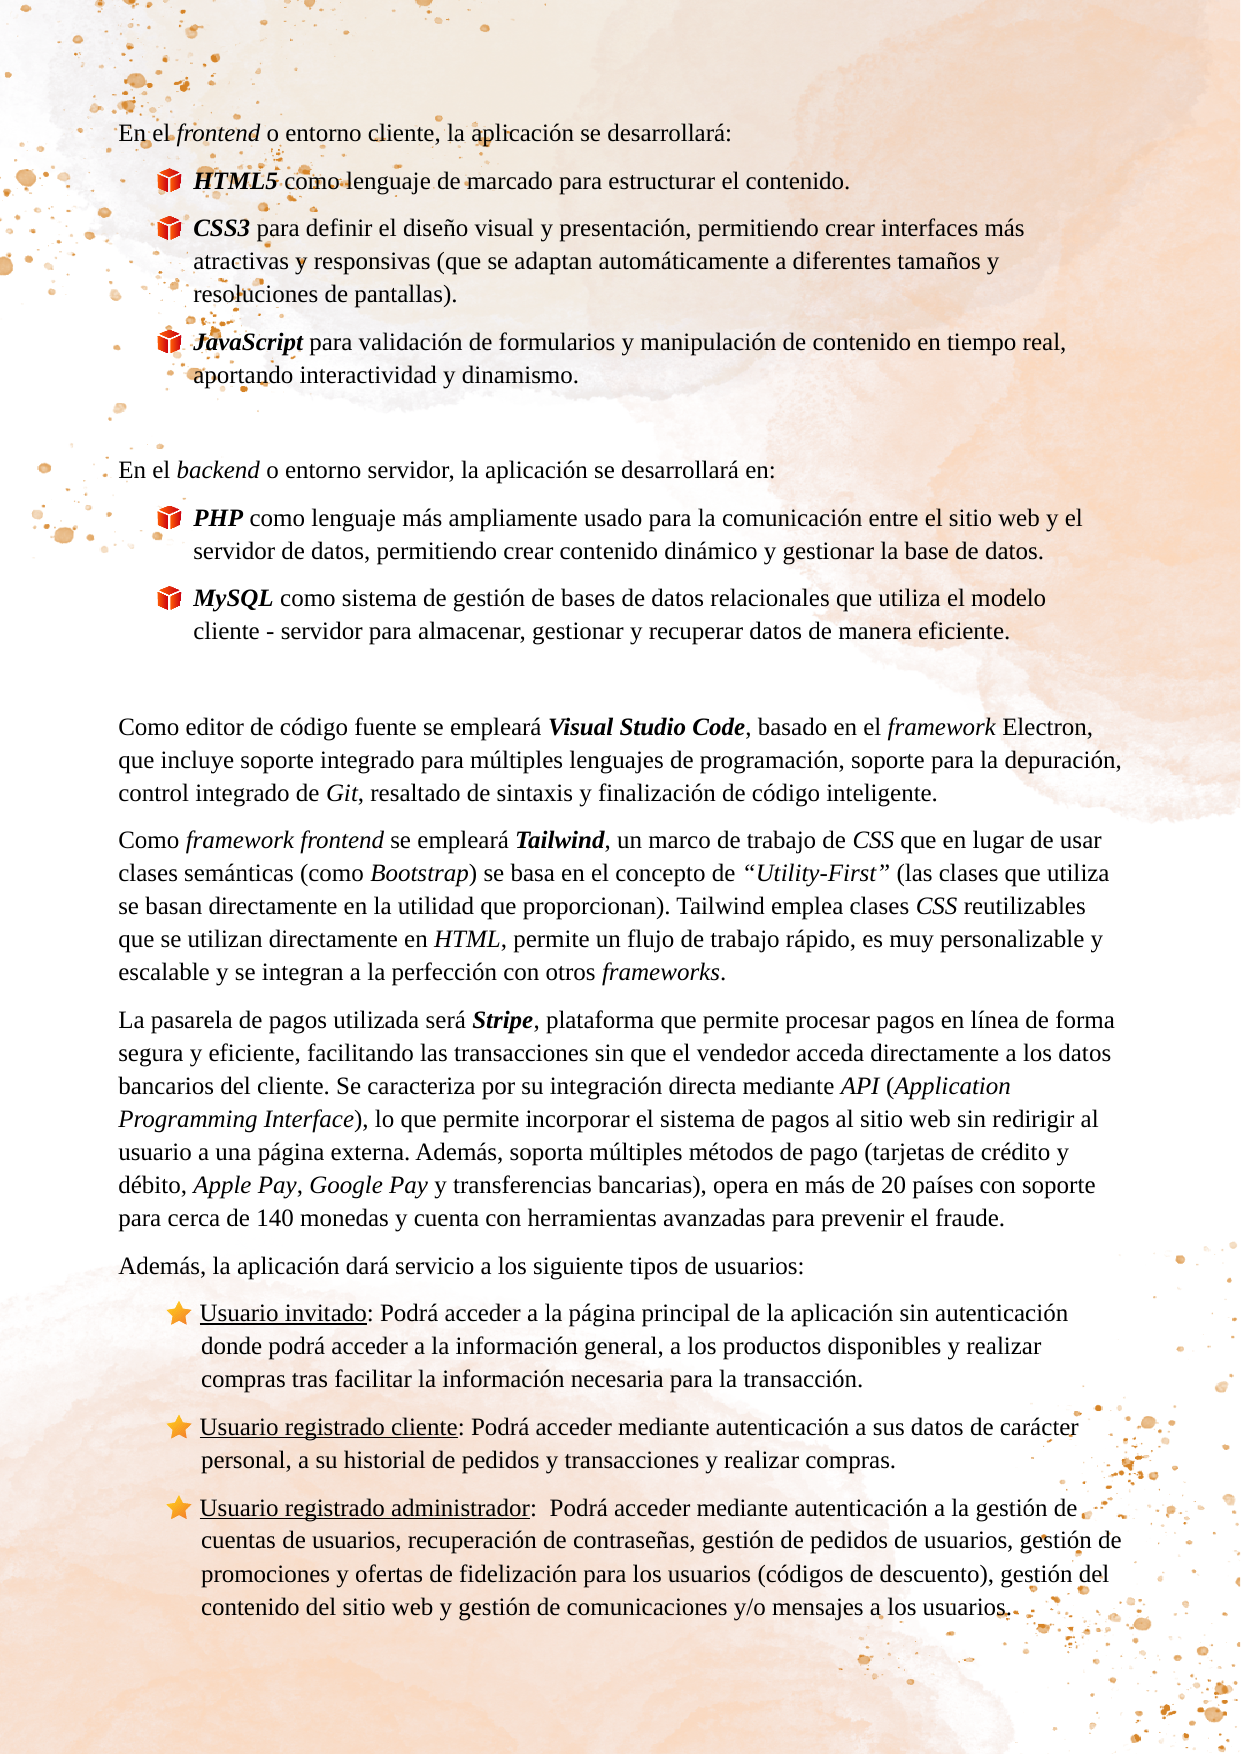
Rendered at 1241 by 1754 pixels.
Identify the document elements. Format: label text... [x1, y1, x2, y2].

text Como editor de código fuente se empleará Visual Studio Code, basado en el framework Electron, que incluye soporte integrado para múltiples lenguajes de programación, soporte para la depuración, control integrado de Git, resaltado de sintaxis y finalización de código inteligente. [118, 712, 1122, 806]
list Usuario registrado cliente: Podrá acceder mediante autenticación a sus datos de carácter personal, a su historial de pedidos y transacciones y realizar compras. [165, 1412, 1122, 1474]
list CSS3 para definir el diseño visual y presentación, permitiendo crear interfaces más atractivas y responsivas (que se adaptan automáticamente a diferentes tamaños y resoluciones de pantallas). [156, 213, 1122, 308]
picture [0, 0, 1241, 1754]
text Como framework frontend se empleará Tailwind, un marco de trabajo de CSS que en lugar de usar clases semánticas (como Bootstrap) se basa en el concepto de “Utility-First” (las clases que utiliza se basan directamente en la utilidad que proporcionan). Tailwind emplea clases CSS reutilizables que se utilizan directamente en HTML, permite un flujo de trabajo rápido, es muy personalizable y escalable y se integran a la perfección con otros frameworks. [118, 825, 1122, 986]
list Usuario invitado: Podrá acceder a la página principal de la aplicación sin autenticación donde podrá acceder a la información general, a los productos disponibles y realizar compras tras facilitar la información necesaria para la transacción. [165, 1298, 1122, 1393]
list HTML5 como lenguaje de marcado para estructurar el contenido. [156, 166, 1122, 194]
text En el backend o entorno servidor, la aplicación se desarrollará en: [118, 455, 1122, 484]
text La pasarela de pagos utilizada será Stripe, plataforma que permite procesar pagos en línea de forma segura y eficiente, facilitando las transacciones sin que el vendedor acceda directamente a los datos bancarios del cliente. Se caracteriza por su integración directa mediante API (Application Programming Interface), lo que permite incorporar el sistema de pagos al sitio web sin redirigir al usuario a una página externa. Además, soporta múltiples métodos de pago (tarjetas de crédito y débito, Apple Pay, Google Pay y transferencias bancarias), opera en más de 20 países con soporte para cerca de 140 monedas y cuenta con herramientas avanzadas para prevenir el fraude. [118, 1005, 1122, 1232]
text En el frontend o entorno cliente, la aplicación se desarrollará: [118, 118, 1122, 147]
list JavaScript para validación de formularios y manipulación de contenido en tiempo real, aportando interactividad y dinamismo. [156, 327, 1122, 389]
list Usuario registrado administrador: Podrá acceder mediante autenticación a la gestión de cuentas de usuarios, recuperación de contraseñas, gestión de pedidos de usuarios, gestión de promociones y ofertas de fidelización para los usuarios (códigos de descuento), gestión del contenido del sitio web y gestión de comunicaciones y/o mensajes a los usuarios. [165, 1493, 1122, 1620]
list PHP como lenguaje más ampliamente usado para la comunicación entre el sitio web y el servidor de datos, permitiendo crear contenido dinámico y gestionar la base de datos. [156, 503, 1122, 564]
list MySQL como sistema de gestión de bases de datos relacionales que utiliza el modelo cliente - servidor para almacenar, gestionar y recuperar datos de manera eficiente. [156, 583, 1122, 645]
text Además, la aplicación dará servicio a los siguiente tipos de usuarios: [118, 1251, 1122, 1279]
